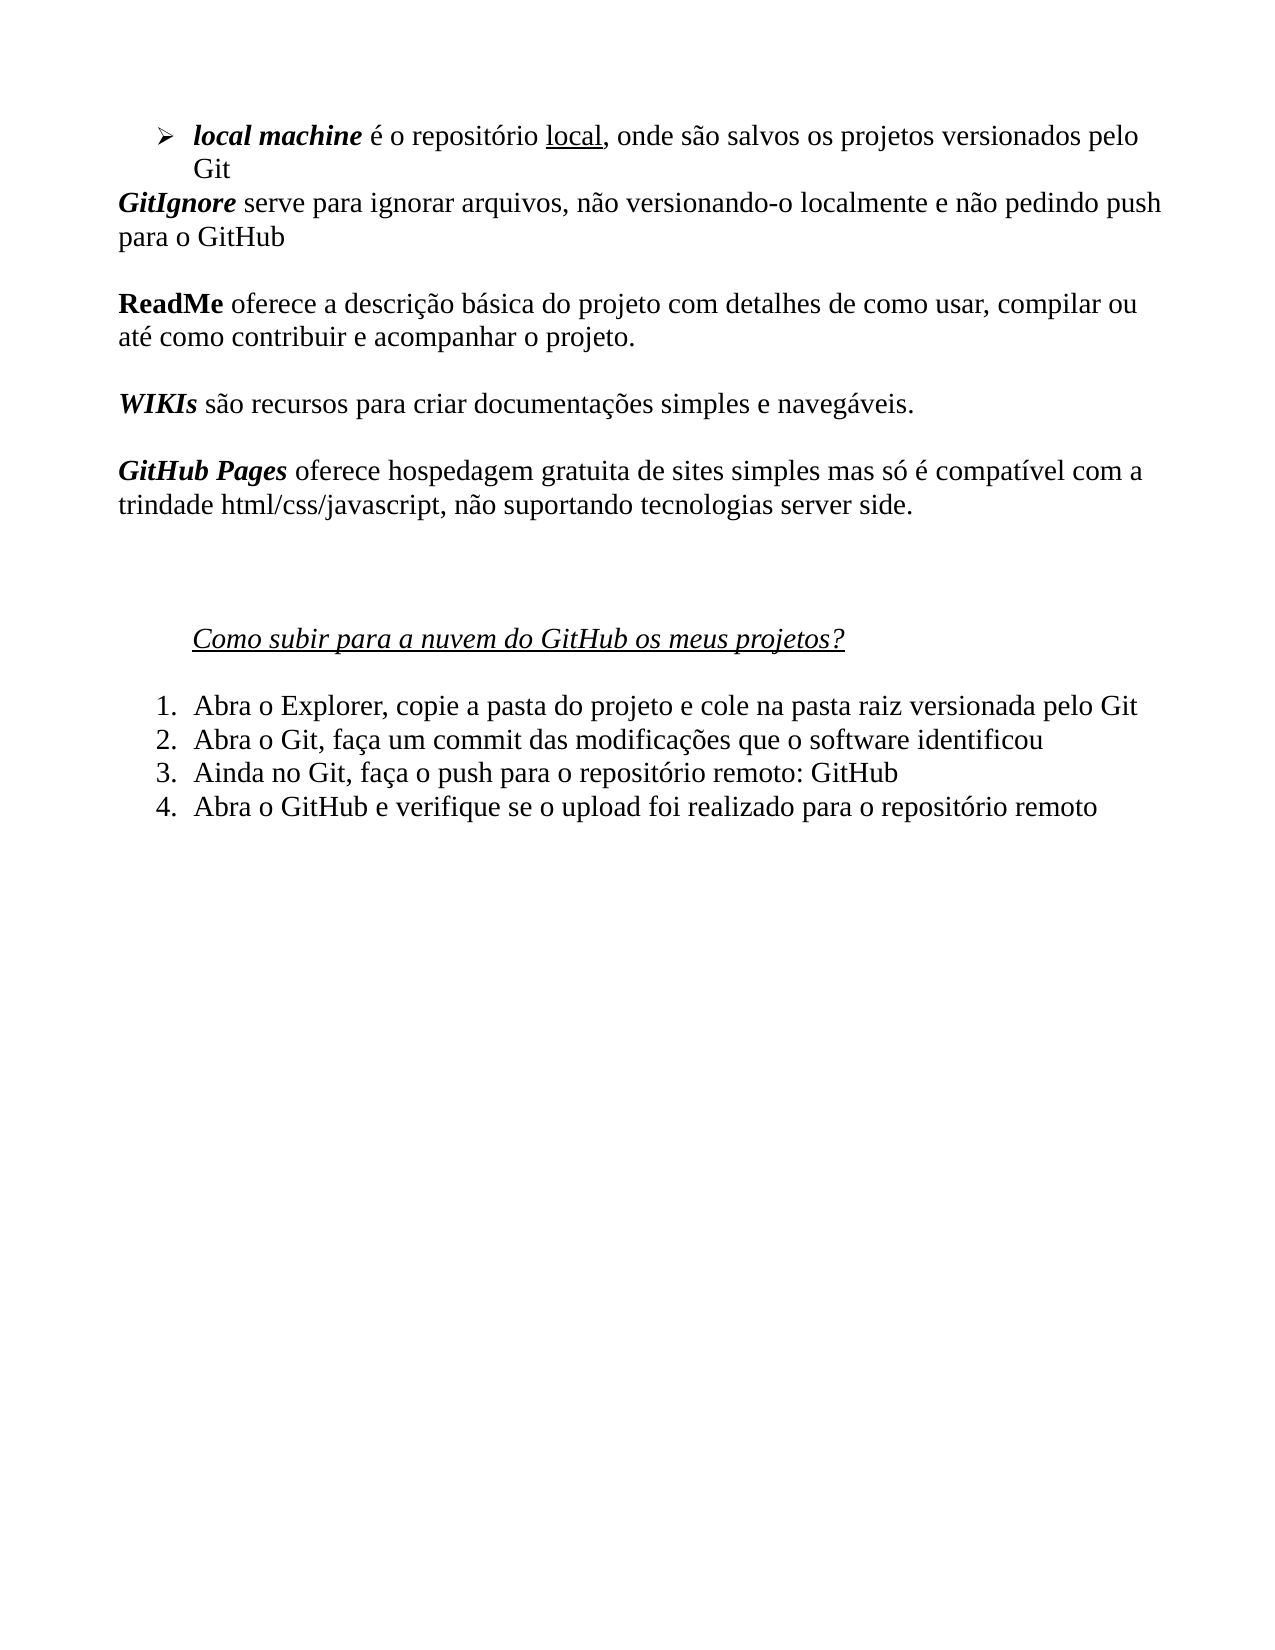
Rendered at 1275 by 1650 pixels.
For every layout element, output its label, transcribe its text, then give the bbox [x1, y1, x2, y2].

list Ainda no Git, faça o push para o repositório remoto: GitHub [156, 755, 1157, 789]
text GitIgnore serve para ignorar arquivos, não versionando-o localmente e não pedindo push para o GitHub [118, 185, 1181, 252]
list Abra o GitHub e verifique se o upload foi realizado para o repositório remoto [156, 789, 1157, 822]
text ReadMe oferece a descrição básica do projeto com detalhes de como usar, compilar ou até como contribuir e acompanhar o projeto. [118, 286, 1157, 353]
list Abra o Git, faça um commit das modificações que o software identificou [156, 722, 1157, 755]
text GitHub Pages oferece hospedagem gratuita de sites simples mas só é compatível com a trindade html/css/javascript, não suportando tecnologias server side. [118, 453, 1157, 521]
list Abra o Explorer, copie a pasta do projeto e cole na pasta raiz versionada pelo Git [156, 688, 1157, 722]
text Como subir para a nuvem do GitHub os meus projetos? [118, 621, 1157, 655]
list local machine é o repositório local, onde são salvos os projetos versionados pelo Git [156, 118, 1157, 185]
text WIKIs são recursos para criar documentações simples e navegáveis. [118, 386, 1157, 420]
